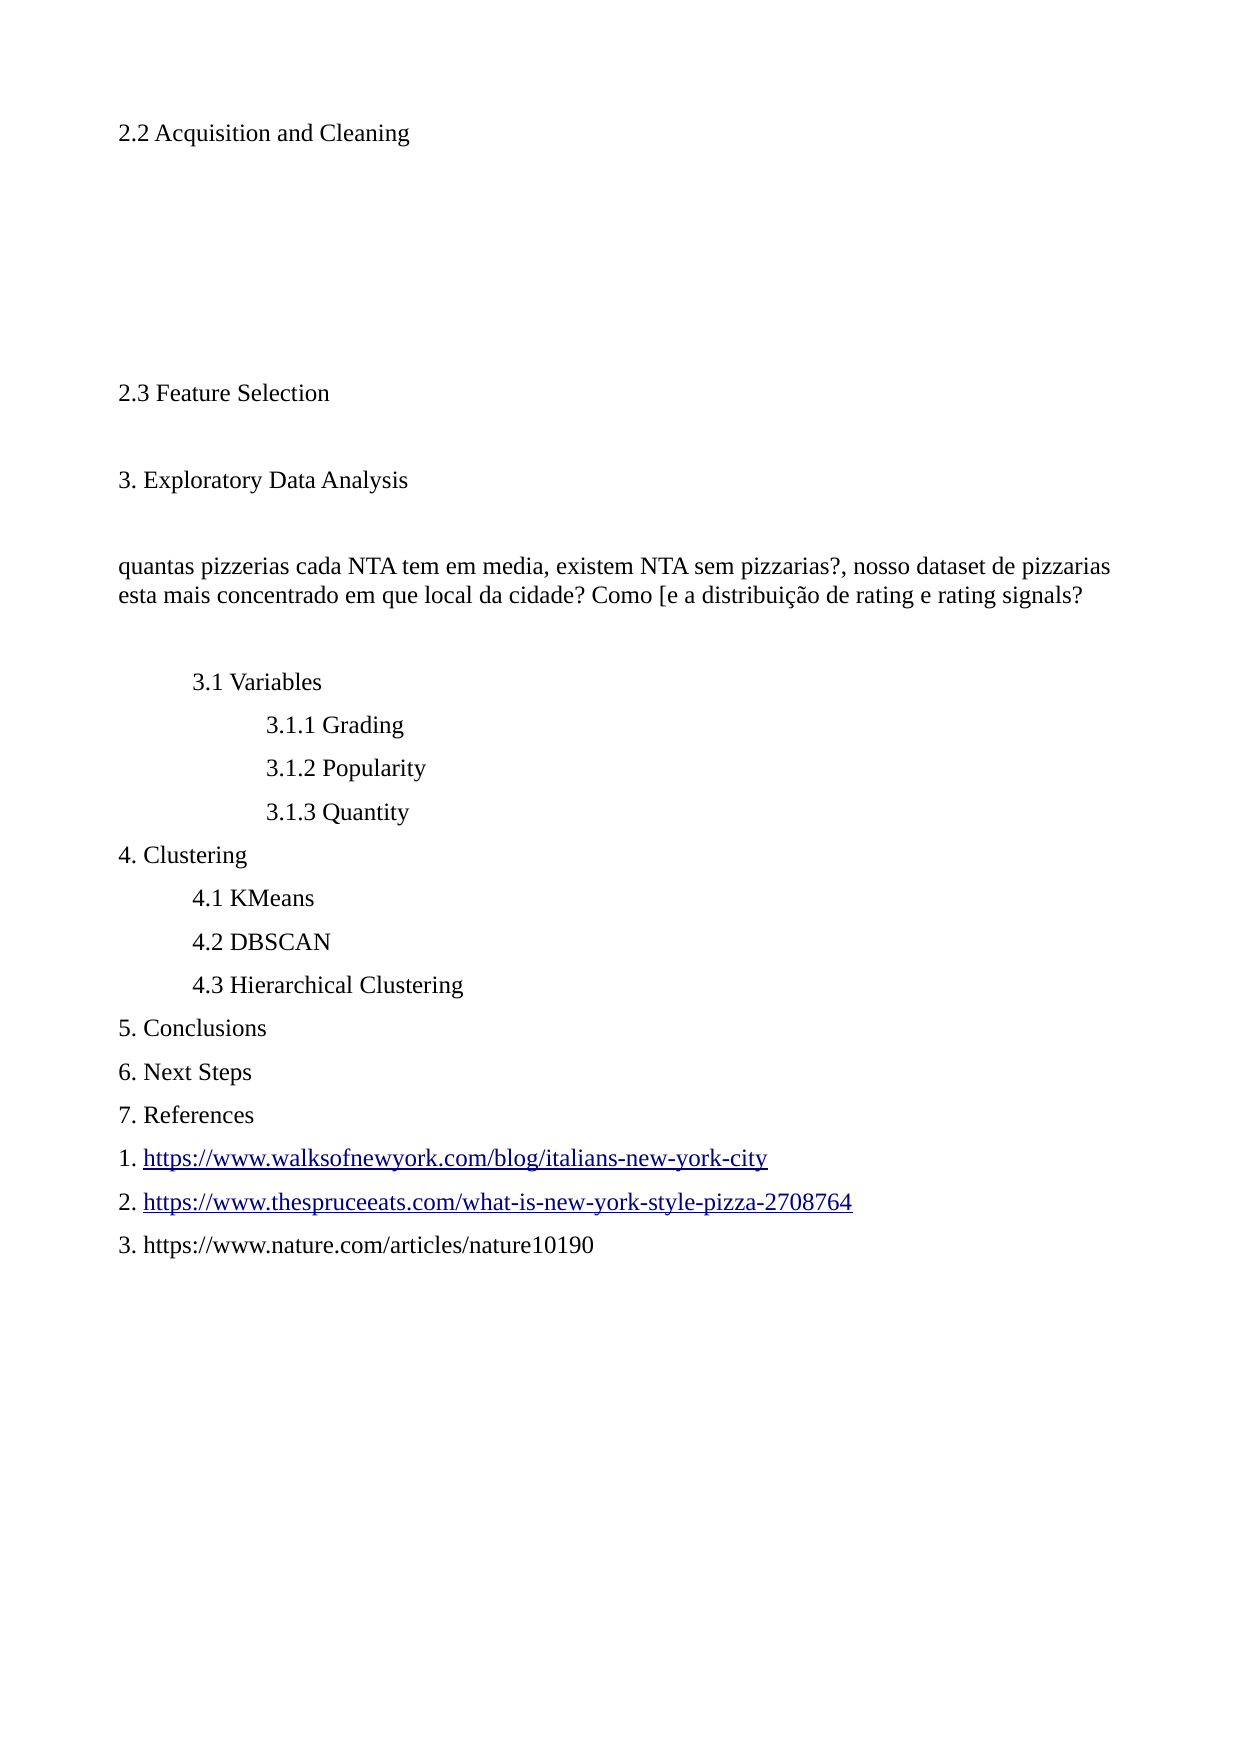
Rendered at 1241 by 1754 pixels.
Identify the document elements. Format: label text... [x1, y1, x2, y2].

text quantas pizzerias cada NTA tem em media, existem NTA sem pizzarias?, nosso dataset de pizzarias esta mais concentrado em que local da cidade? Como [e a distribuição de rating e rating signals? [118, 551, 1122, 609]
text 3. https://www.nature.com/articles/nature10190 [118, 1230, 1122, 1259]
text 2. https://www.thespruceeats.com/what-is-new-york-style-pizza-2708764 [118, 1187, 1122, 1216]
text 4. Clustering [118, 840, 1122, 869]
text 5. Conclusions [118, 1013, 1122, 1042]
text 4.1 KMeans [118, 883, 1122, 912]
text 1. https://www.walksofnewyork.com/blog/italians-new-york-city [118, 1143, 1122, 1172]
text 4.2 DBSCAN [118, 927, 1122, 956]
text 6. Next Steps [118, 1057, 1122, 1086]
text 3.1 Variables [118, 667, 1122, 696]
text 3.1.3 Quantity [118, 797, 1122, 826]
text 3.1.1 Grading [118, 710, 1122, 739]
text 7. References [118, 1100, 1122, 1129]
text 3. Exploratory Data Analysis [118, 465, 1122, 493]
text 2.3 Feature Selection [118, 378, 1122, 407]
text 2.2 Acquisition and Cleaning [118, 118, 1122, 147]
text 4.3 Hierarchical Clustering [118, 970, 1122, 999]
text 3.1.2 Popularity [118, 753, 1122, 782]
